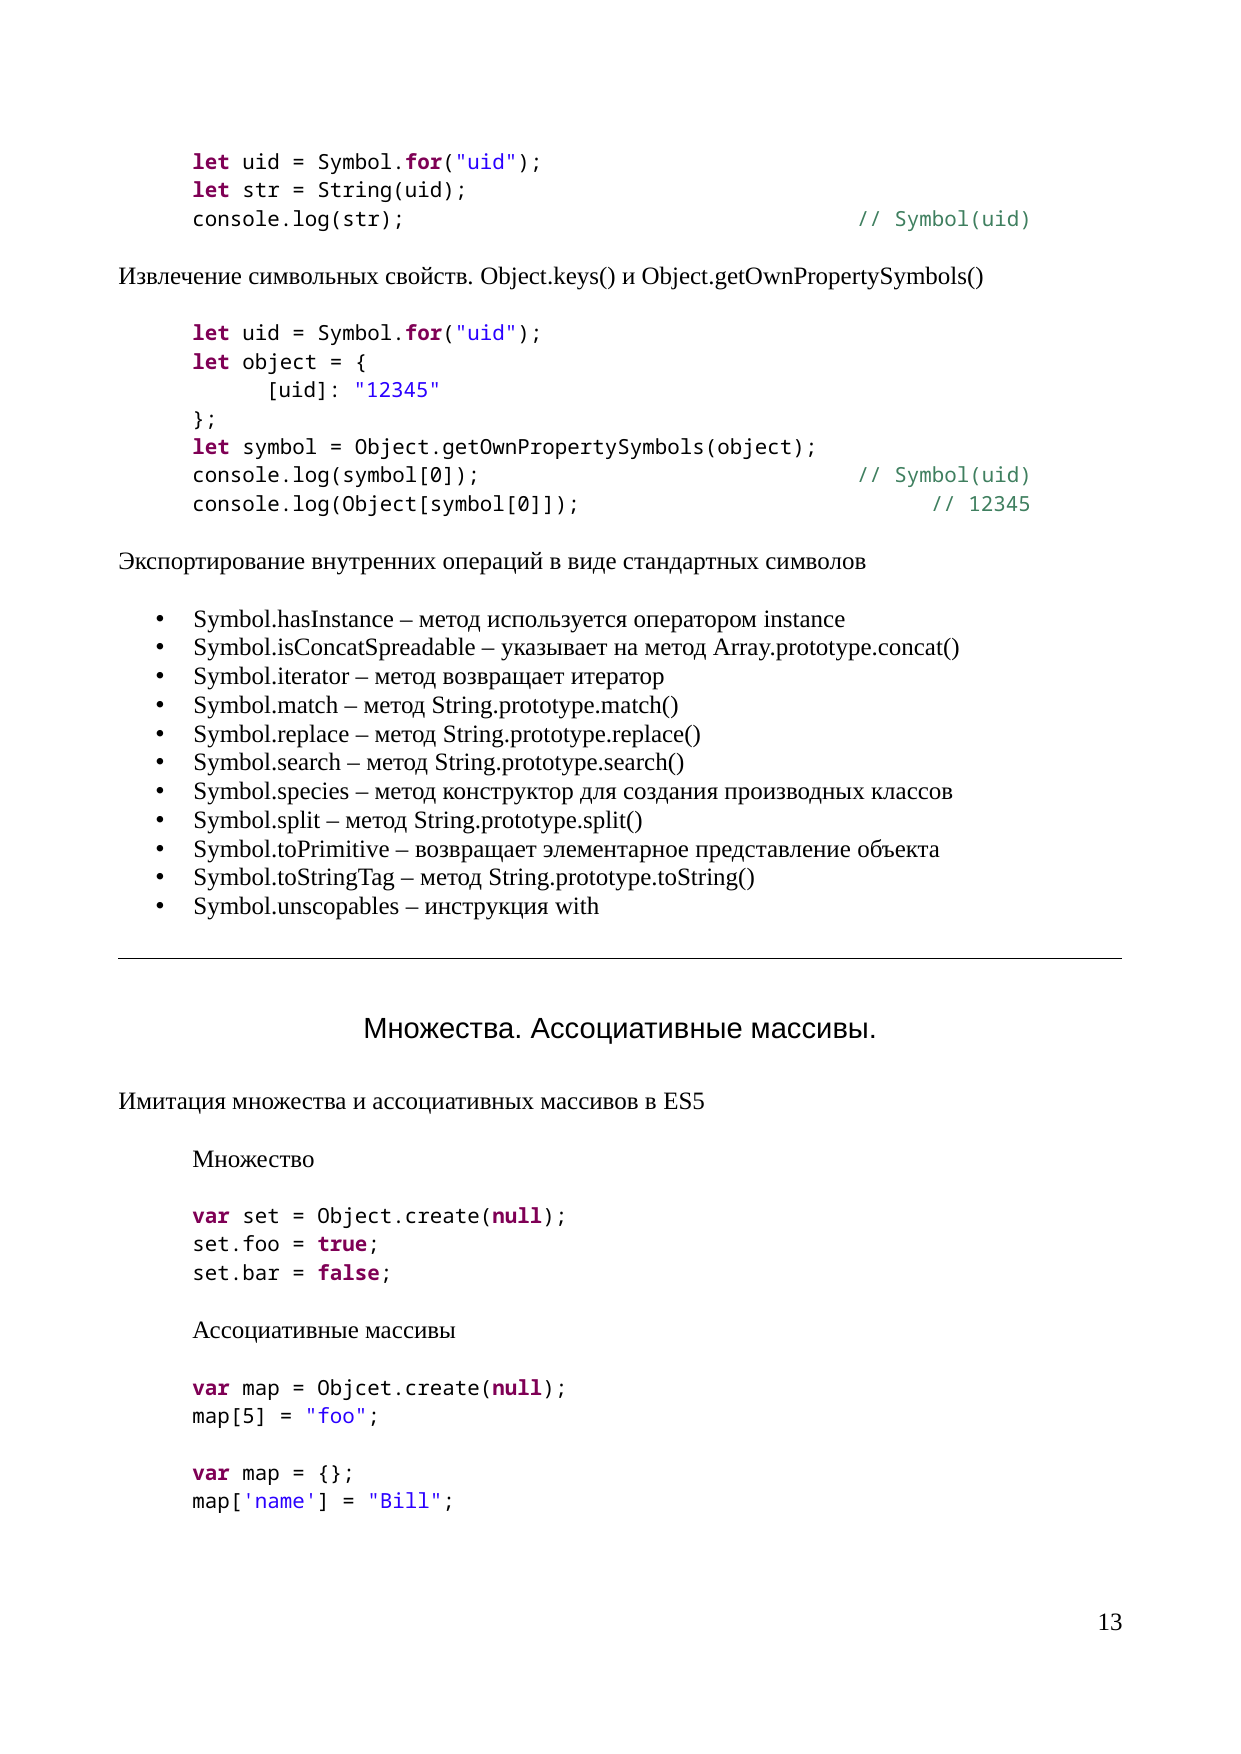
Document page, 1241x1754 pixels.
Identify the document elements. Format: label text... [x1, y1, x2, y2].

list Symbol.unscopables – инструкция with [156, 891, 1122, 920]
text Множество [192, 1144, 1122, 1172]
text let str = String(uid); [192, 175, 1122, 204]
text let object = { [192, 347, 1122, 375]
text var set = Object.create(null); [192, 1201, 1122, 1229]
text Извлечение символьных свойств. Object.keys() и Object.getOwnPropertySymbols() [118, 261, 1122, 290]
text let symbol = Object.getOwnPropertySymbols(object); [192, 432, 1122, 461]
text let uid = Symbol.for("uid"); [192, 318, 1122, 347]
list Symbol.iterator – метод возвращает итератор [156, 661, 1122, 690]
text console.log(str); // Symbol(uid) [192, 204, 1122, 232]
list Symbol.isConcatSpreadable – указывает на метод Array.prototype.concat() [156, 632, 1122, 661]
text var map = Objcet.create(null); [192, 1373, 1122, 1401]
list Symbol.replace – метод String.prototype.replace() [156, 719, 1122, 747]
text Экспортирование внутренних операций в виде стандартных символов [118, 546, 1122, 575]
text set.bar = false; [192, 1258, 1122, 1286]
list Symbol.split – метод String.prototype.split() [156, 805, 1122, 834]
text set.foo = true; [192, 1229, 1122, 1258]
list Symbol.toStringTag – метод String.prototype.toString() [156, 862, 1122, 891]
list Symbol.toPrimitive – возвращает элементарное представление объекта [156, 834, 1122, 862]
text console.log(Object[symbol[0]]); // 12345 [192, 489, 1122, 517]
list Symbol.search – метод String.prototype.search() [156, 747, 1122, 776]
text Имитация множества и ассоциативных массивов в ES5 [118, 1086, 1122, 1115]
list Symbol.hasInstance – метод используется оператором instance [156, 604, 1122, 632]
text map[5] = "foo"; [192, 1401, 1122, 1429]
text let uid = Symbol.for("uid"); [192, 147, 1122, 175]
text Ассоциативные массивы [192, 1315, 1122, 1344]
subtitle Множества. Ассоциативные массивы. [118, 1011, 1122, 1045]
text [uid]: "12345" [192, 375, 1122, 404]
text map['name'] = "Bill"; [192, 1486, 1122, 1515]
text var map = {}; [192, 1458, 1122, 1486]
list Symbol.match – метод String.prototype.match() [156, 690, 1122, 719]
text }; [192, 404, 1122, 432]
text console.log(symbol[0]); // Symbol(uid) [192, 461, 1122, 489]
list Symbol.species – метод конструктор для создания производных классов [156, 776, 1122, 805]
